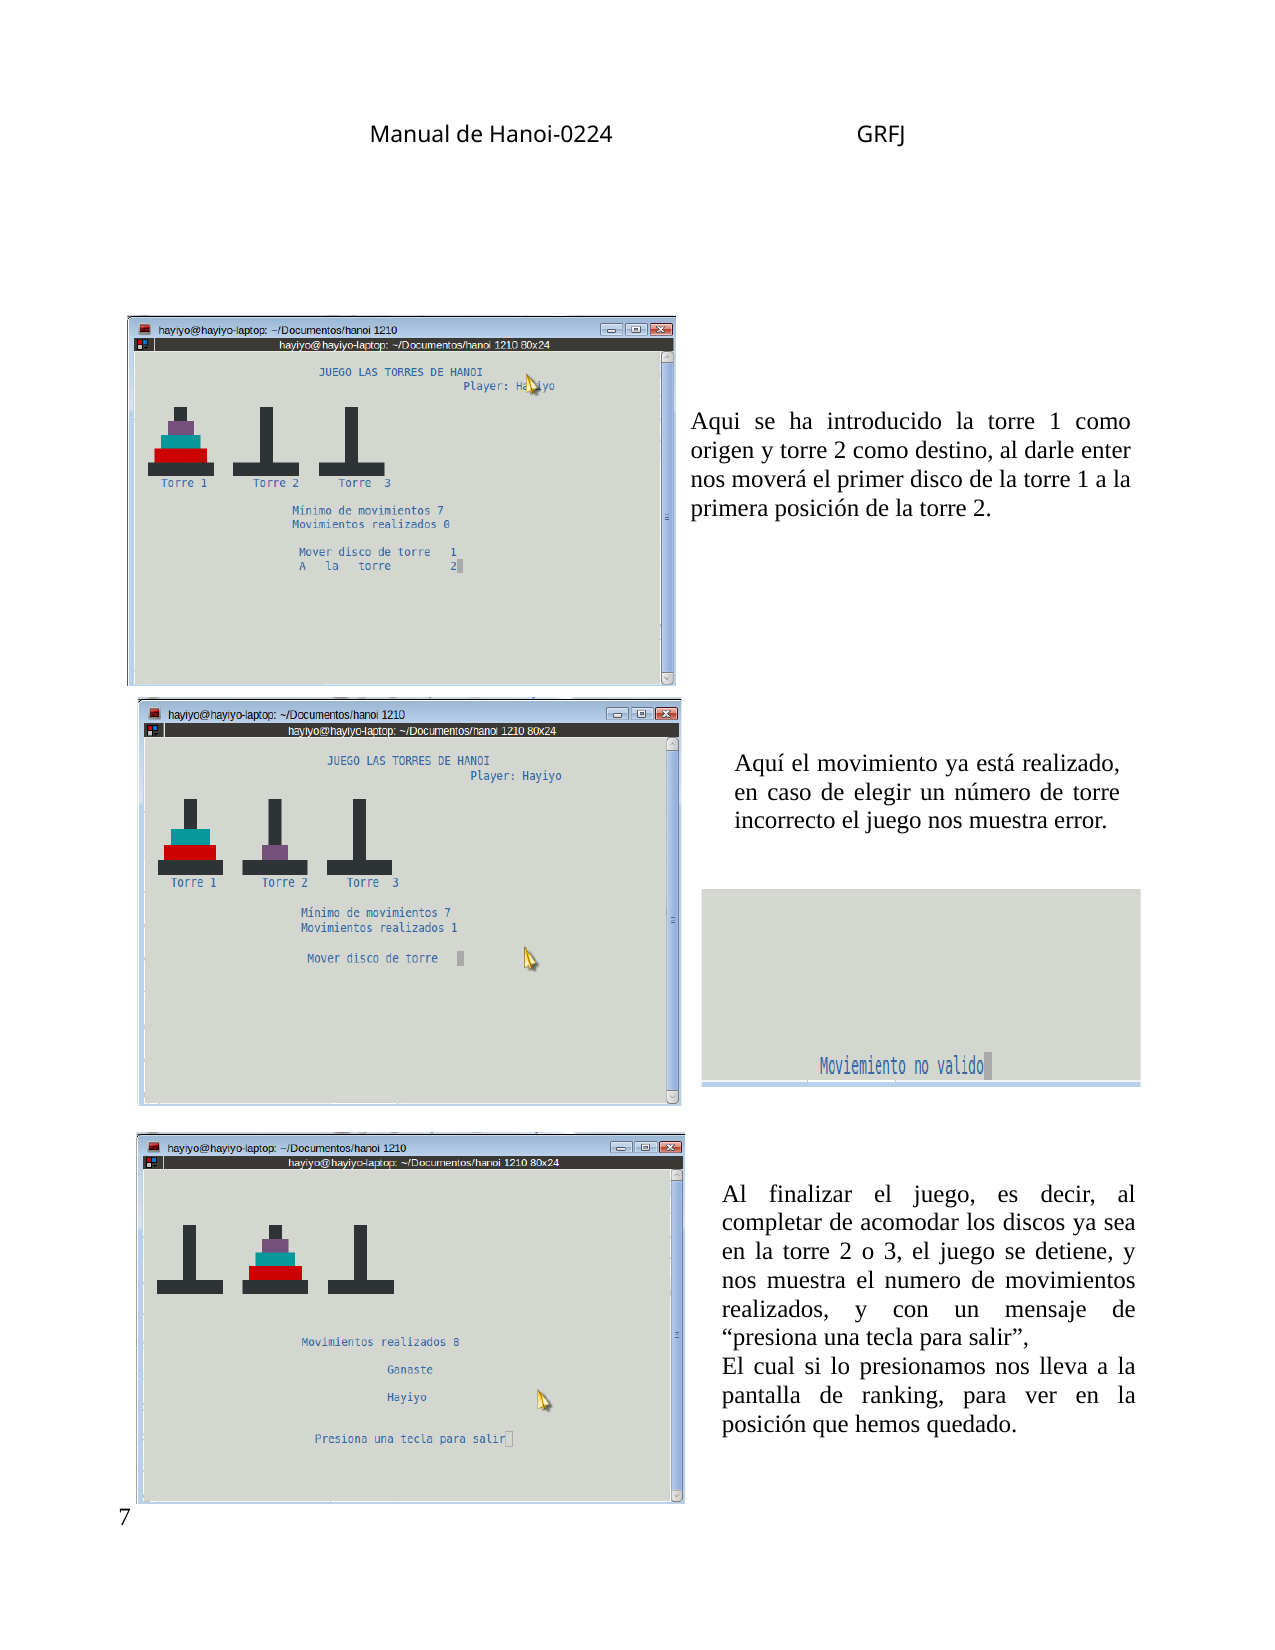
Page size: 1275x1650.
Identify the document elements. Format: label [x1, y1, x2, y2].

picture [701, 889, 878, 1087]
